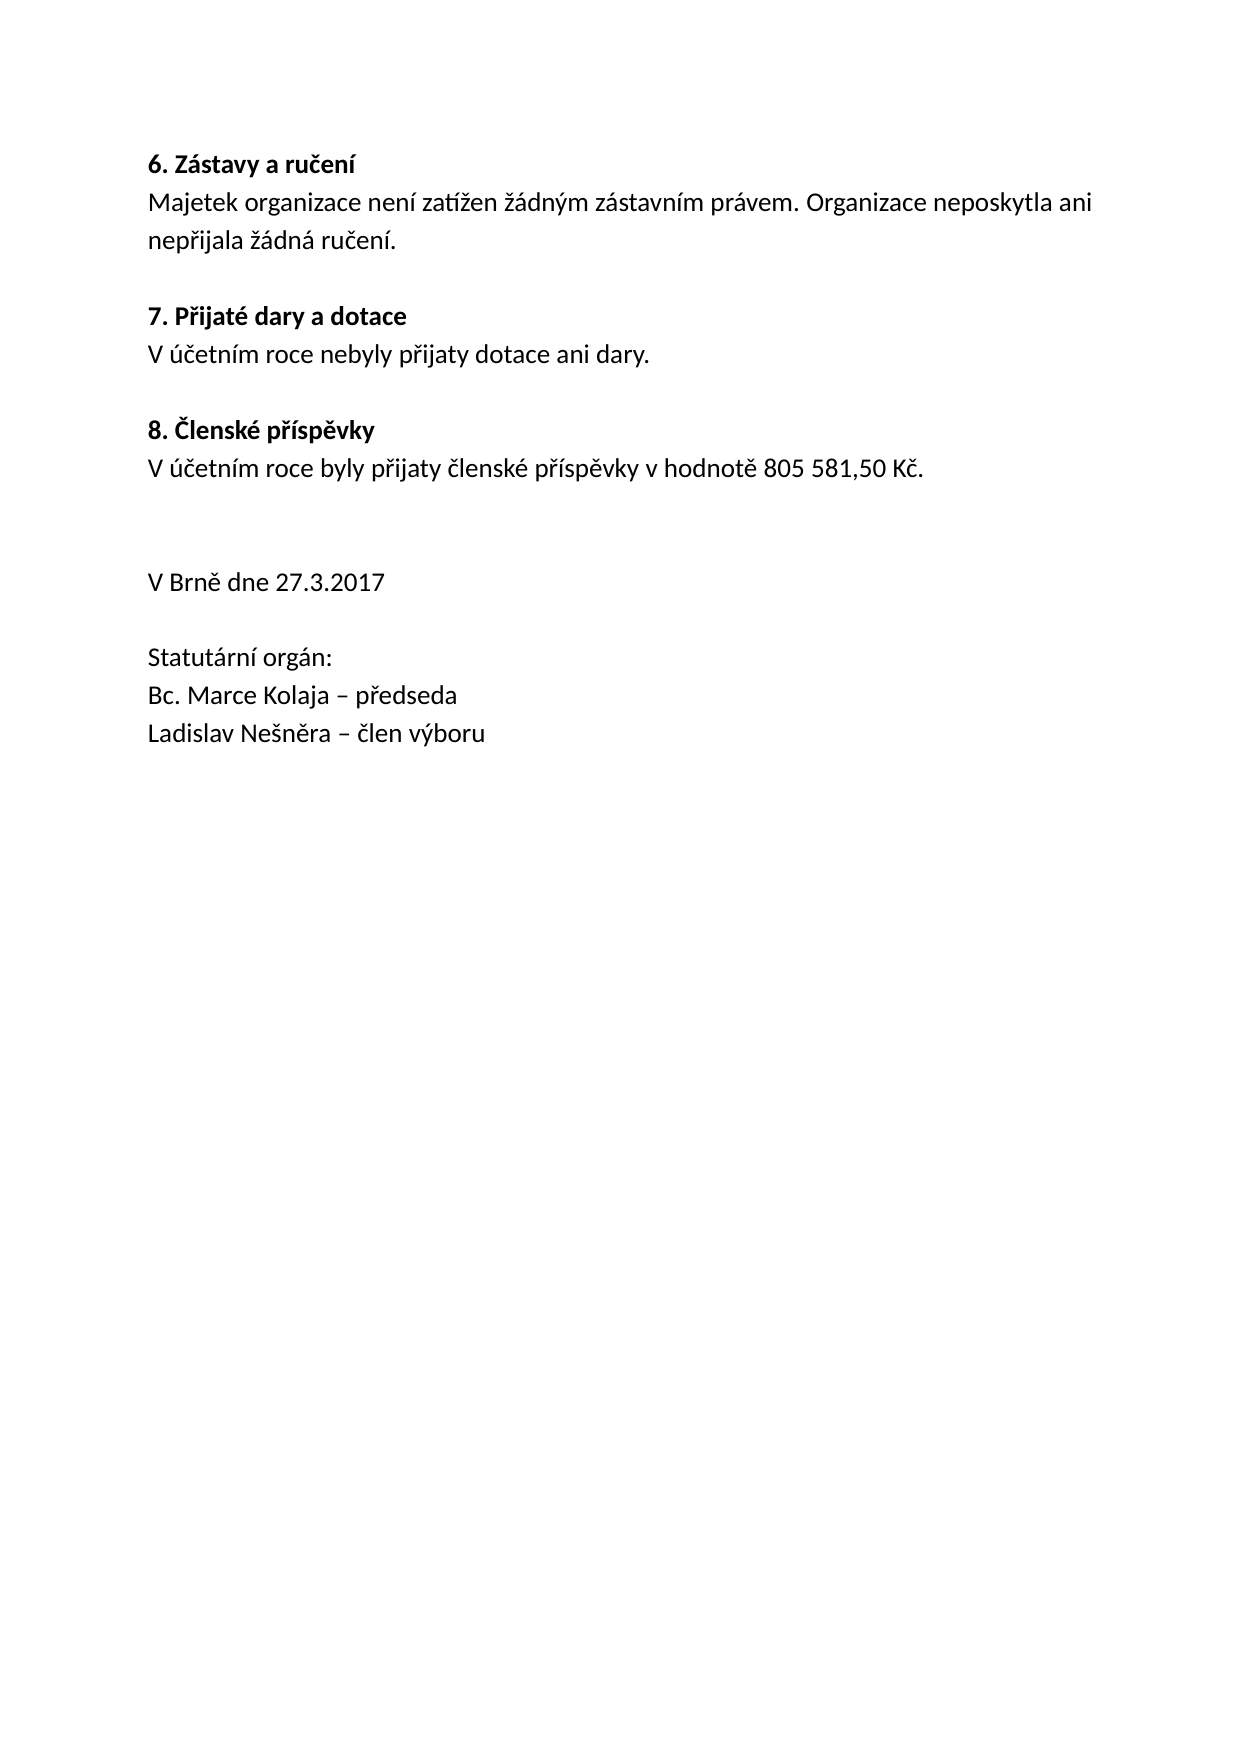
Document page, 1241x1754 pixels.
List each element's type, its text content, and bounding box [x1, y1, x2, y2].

text V Brně dne 27.3.2017 [148, 565, 1093, 598]
text 7. Přijaté dary a dotace [148, 299, 1093, 332]
text Statutární orgán: [148, 641, 1093, 673]
text 8. Členské příspěvky [148, 413, 1093, 446]
text Bc. Marce Kolaja – předseda [148, 678, 1093, 711]
text V účetním roce nebyly přijaty dotace ani dary. [148, 337, 1093, 370]
text V účetním roce byly přijaty členské příspěvky v hodnotě 805 581,50 Kč. [148, 451, 1093, 484]
text Ladislav Nešněra – člen výboru [148, 716, 1093, 749]
text 6. Zástavy a ručení [148, 148, 1093, 181]
text Majetek organizace není zatížen žádným zástavním právem. Organizace neposkytla ani nepřijala žádná ručení. [148, 186, 1093, 256]
